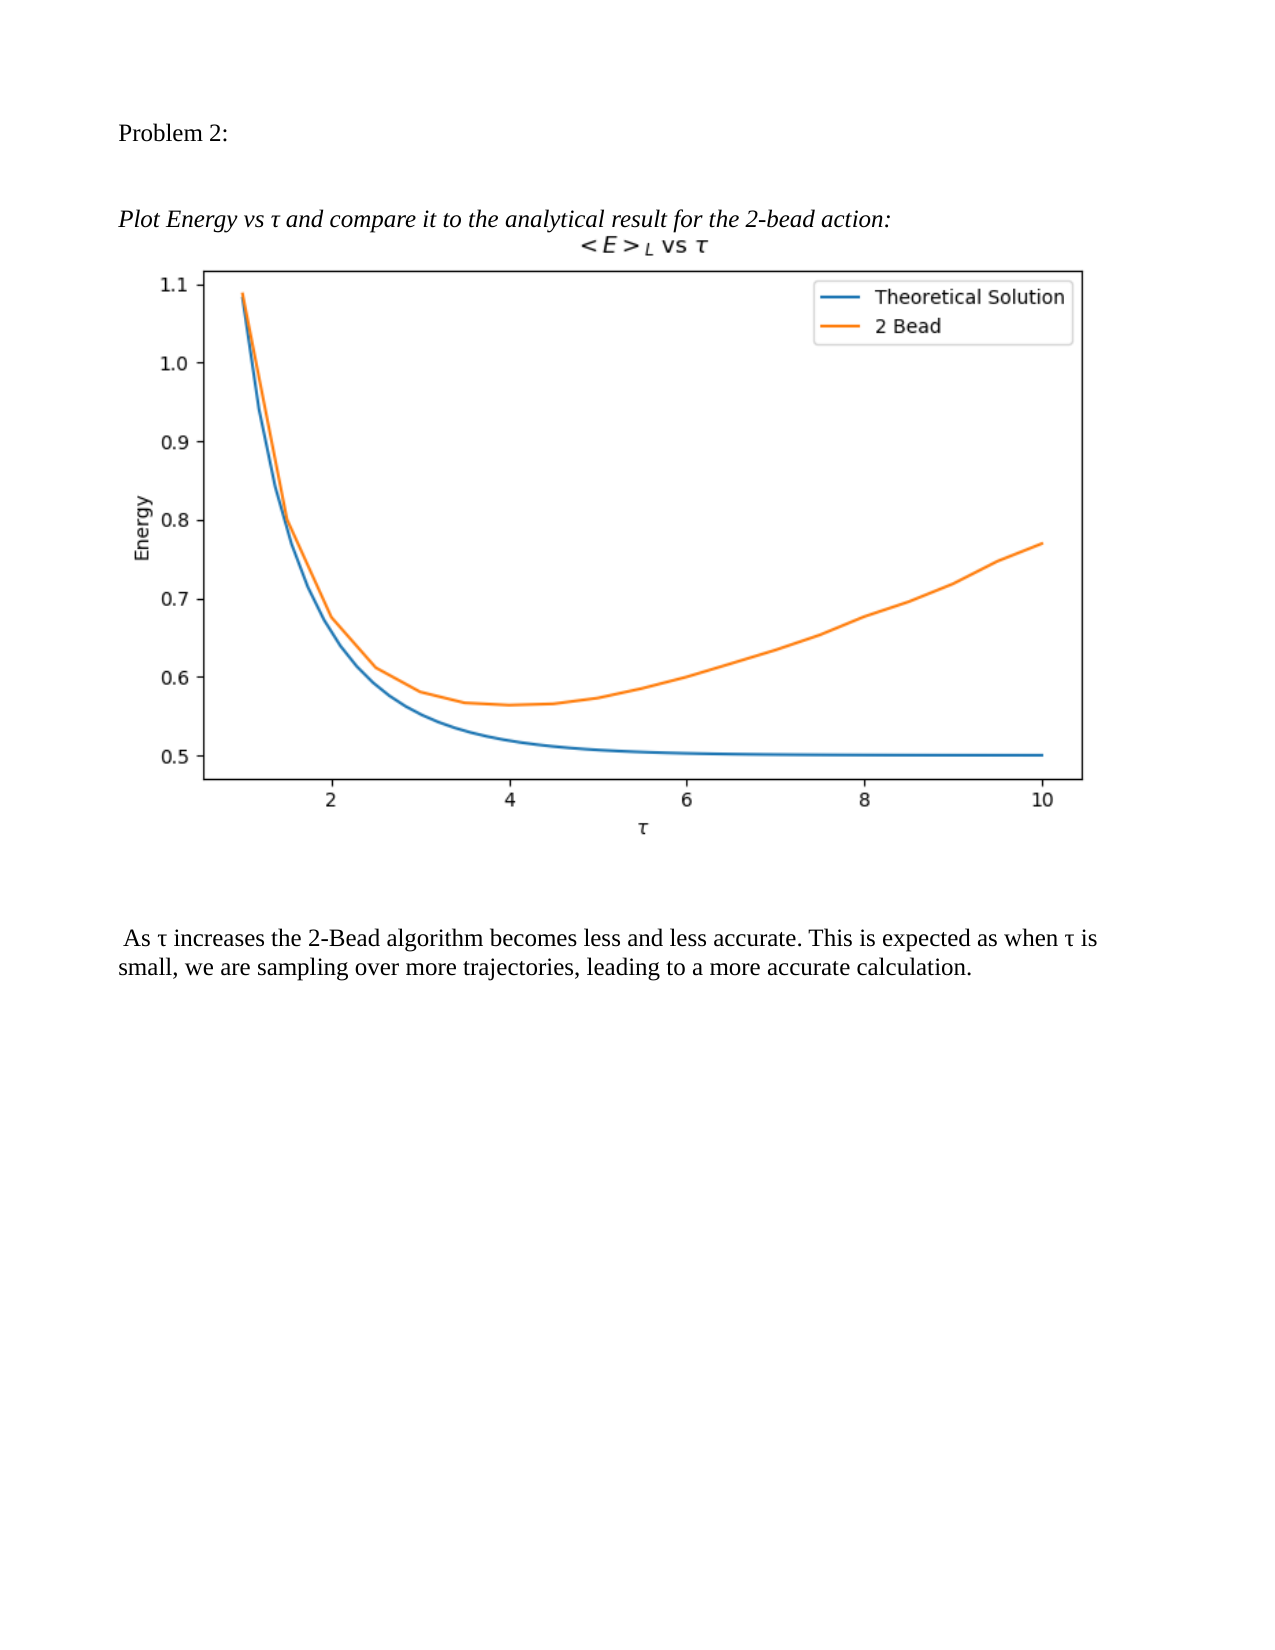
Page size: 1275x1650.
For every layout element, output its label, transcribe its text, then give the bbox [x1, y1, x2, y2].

text Problem 2: [118, 118, 1157, 147]
text As τ increases the 2-Bead algorithm becomes less and less accurate. This is expected as when τ is small, we are sampling over more trajectories, leading to a more accurate calculation. [118, 923, 1157, 981]
picture [61, 193, 1194, 851]
